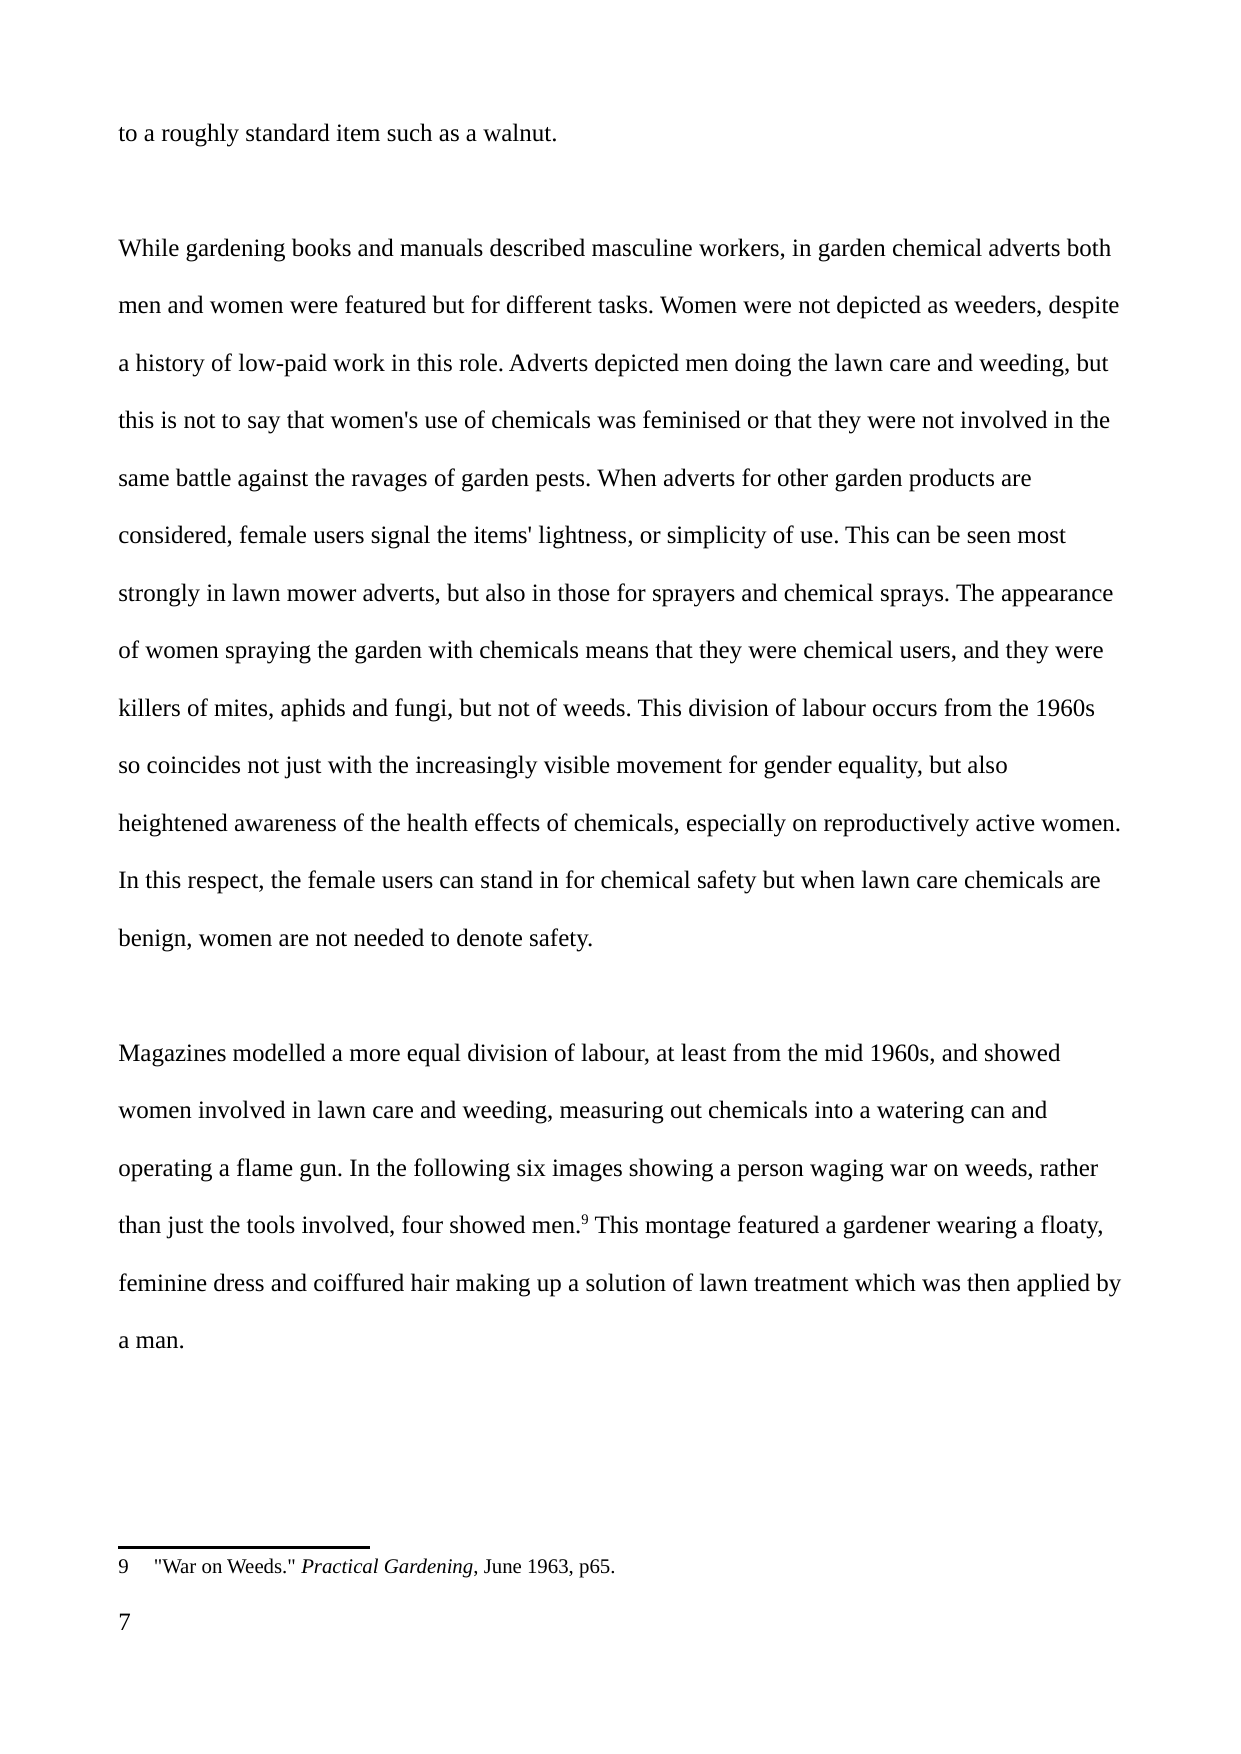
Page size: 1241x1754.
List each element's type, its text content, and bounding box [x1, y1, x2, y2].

text Magazines modelled a more equal division of labour, at least from the mid 1960s, and showed women involved in lawn care and weeding, measuring out chemicals into a watering can and operating a flame gun. In the following six images showing a person waging war on weeds, rather than just the tools involved, four showed men. This montage featured a gardener wearing a floaty, feminine dress and coiffured hair making up a solution of lawn treatment which was then applied by a man. [118, 1038, 1122, 1354]
text to a roughly standard item such as a walnut. [118, 118, 1122, 147]
text While gardening books and manuals described masculine workers, in garden chemical adverts both men and women were featured but for different tasks. Women were not depicted as weeders, despite a history of low-paid work in this role. Adverts depicted men doing the lawn care and weeding, but this is not to say that women's use of chemicals was feminised or that they were not involved in the same battle against the ravages of garden pests. When adverts for other garden products are considered, female users signal the items' lightness, or simplicity of use. This can be seen most strongly in lawn mower adverts, but also in those for sprayers and chemical sprays. The appearance of women spraying the garden with chemicals means that they were chemical users, and they were killers of mites, aphids and fungi, but not of weeds. This division of labour occurs from the 1960s so coincides not just with the increasingly visible movement for gender equality, but also heightened awareness of the health effects of chemicals, especially on reproductively active women. In this respect, the female users can stand in for chemical safety but when lawn care chemicals are benign, women are not needed to denote safety. [118, 233, 1122, 952]
text "War on Weeds." Practical Gardening, June 1963, p65. [118, 1553, 1122, 1578]
